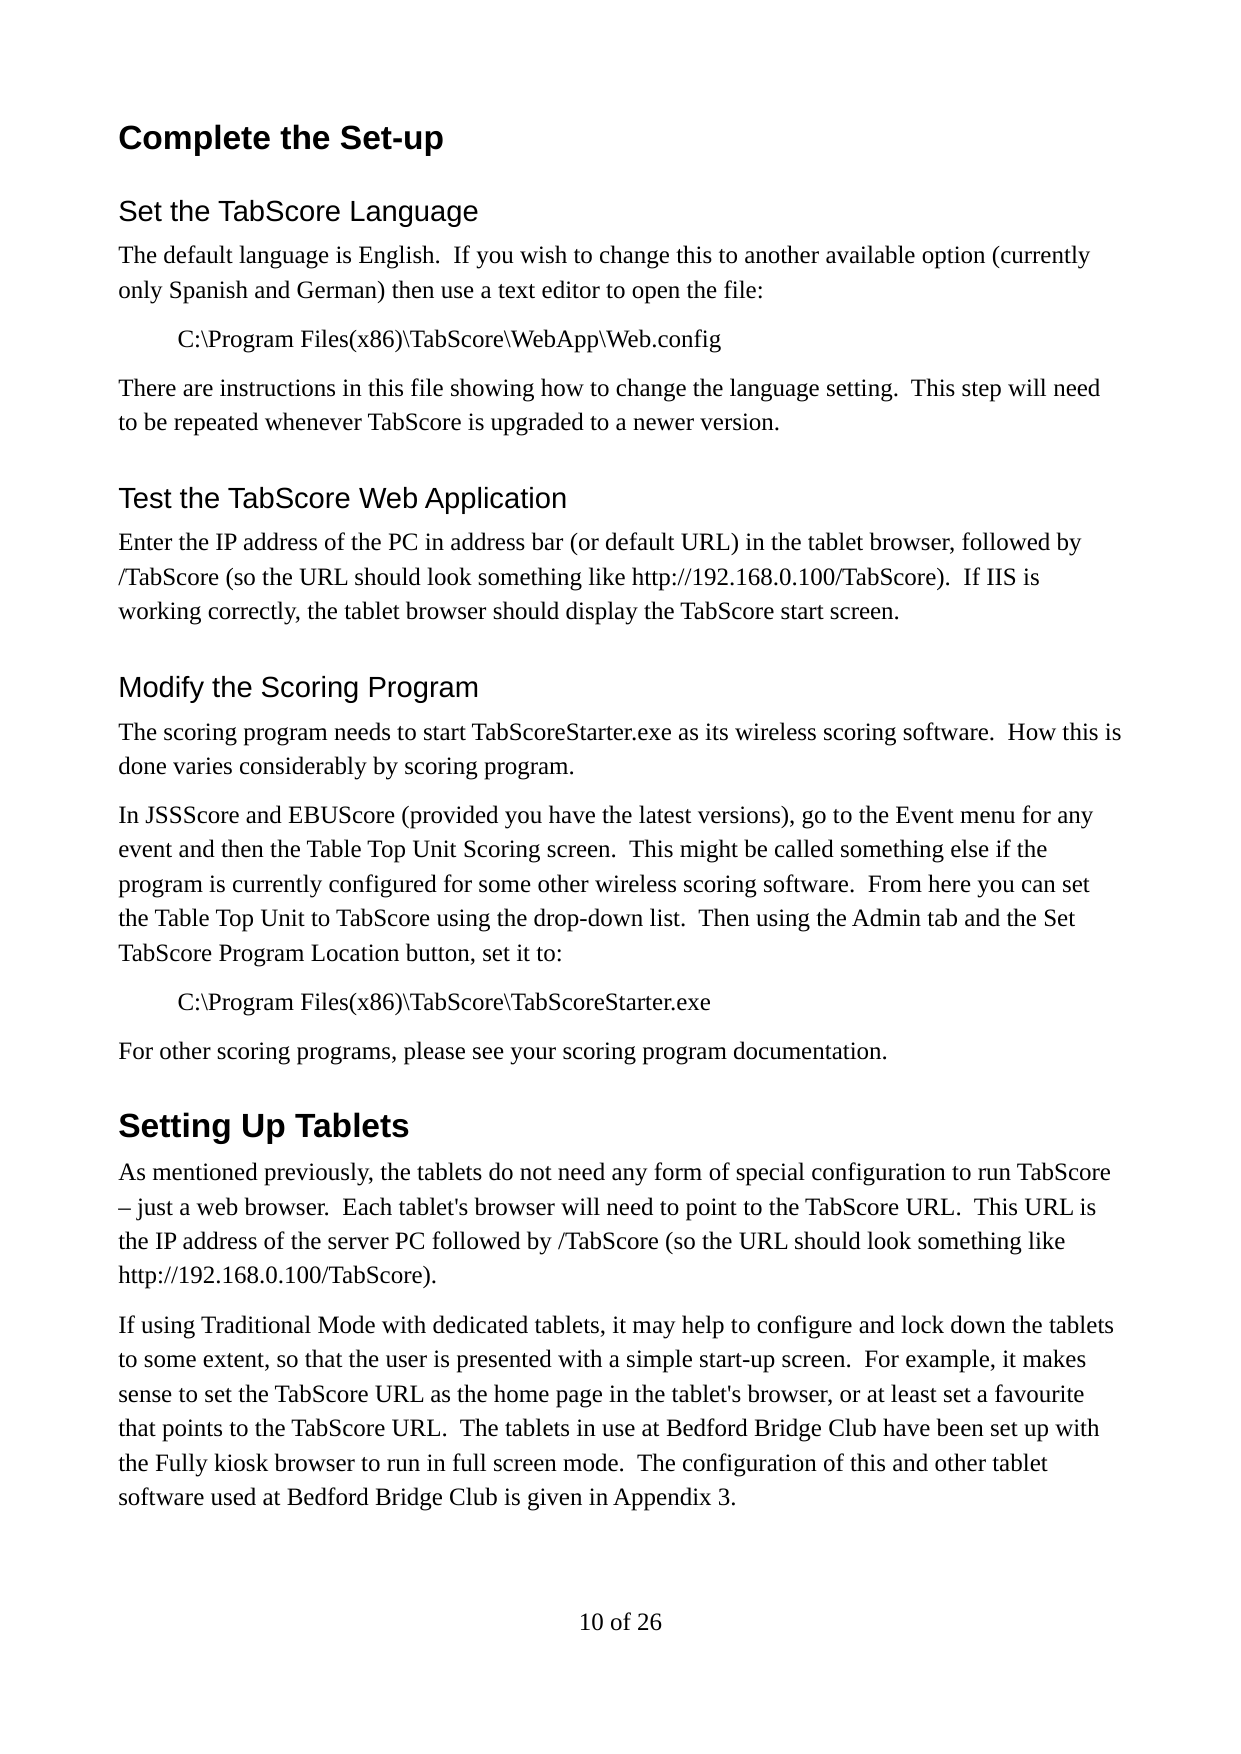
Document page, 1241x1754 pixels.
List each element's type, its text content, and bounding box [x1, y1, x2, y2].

text C:\Program Files(x86)\TabScore\WebApp\Web.config [118, 324, 1122, 353]
text If using Traditional Mode with dedicated tablets, it may help to configure and lock down the tablets to some extent, so that the user is presented with a simple start-up screen. For example, it makes sense to set the TabScore URL as the home page in the tablet's browser, or at least set a favourite that points to the TabScore URL. The tablets in use at Bedford Bridge Club have been set up with the Fully kiosk browser to run in full screen mode. The configuration of this and other tablet software used at Bedford Bridge Club is given in Appendix 3. [118, 1310, 1122, 1511]
subtitle Set the TabScore Language [118, 194, 1122, 228]
subtitle Setting Up Tablets [118, 1106, 1122, 1145]
text There are instructions in this file showing how to change the language setting. This step will need to be repeated whenever TabScore is upgraded to a newer version. [118, 373, 1122, 436]
text Enter the IP address of the PC in address bar (or default URL) in the tablet browser, followed by /TabScore (so the URL should look something like http://192.168.0.100/TabScore). If IIS is working correctly, the tablet browser should display the TabScore start screen. [118, 527, 1122, 625]
text As mentioned previously, the tablets do not need any form of special configuration to run TabScore – just a web browser. Each tablet's browser will need to point to the TabScore URL. This URL is the IP address of the server PC followed by /TabScore (so the URL should look something like http://192.168.0.100/TabScore). [118, 1157, 1122, 1289]
text The scoring program needs to start TabScoreStarter.exe as its wireless scoring software. How this is done varies considerably by scoring program. [118, 717, 1122, 780]
text For other scoring programs, please see your scoring program documentation. [118, 1036, 1122, 1065]
subtitle Test the TabScore Web Application [118, 481, 1122, 515]
subtitle Modify the Scoring Program [118, 671, 1122, 704]
subtitle Complete the Set-up [118, 118, 1122, 157]
text C:\Program Files(x86)\TabScore\TabScoreStarter.exe [118, 987, 1122, 1016]
text In JSSScore and EBUScore (provided you have the latest versions), go to the Event menu for any event and then the Table Top Unit Scoring screen. This might be called something else if the program is currently configured for some other wireless scoring software. From here you can set the Table Top Unit to TabScore using the drop-down list. Then using the Admin tab and the Set TabScore Program Location button, set it to: [118, 800, 1122, 967]
text The default language is English. If you wish to change this to another available option (currently only Spanish and German) then use a text editor to open the file: [118, 240, 1122, 303]
